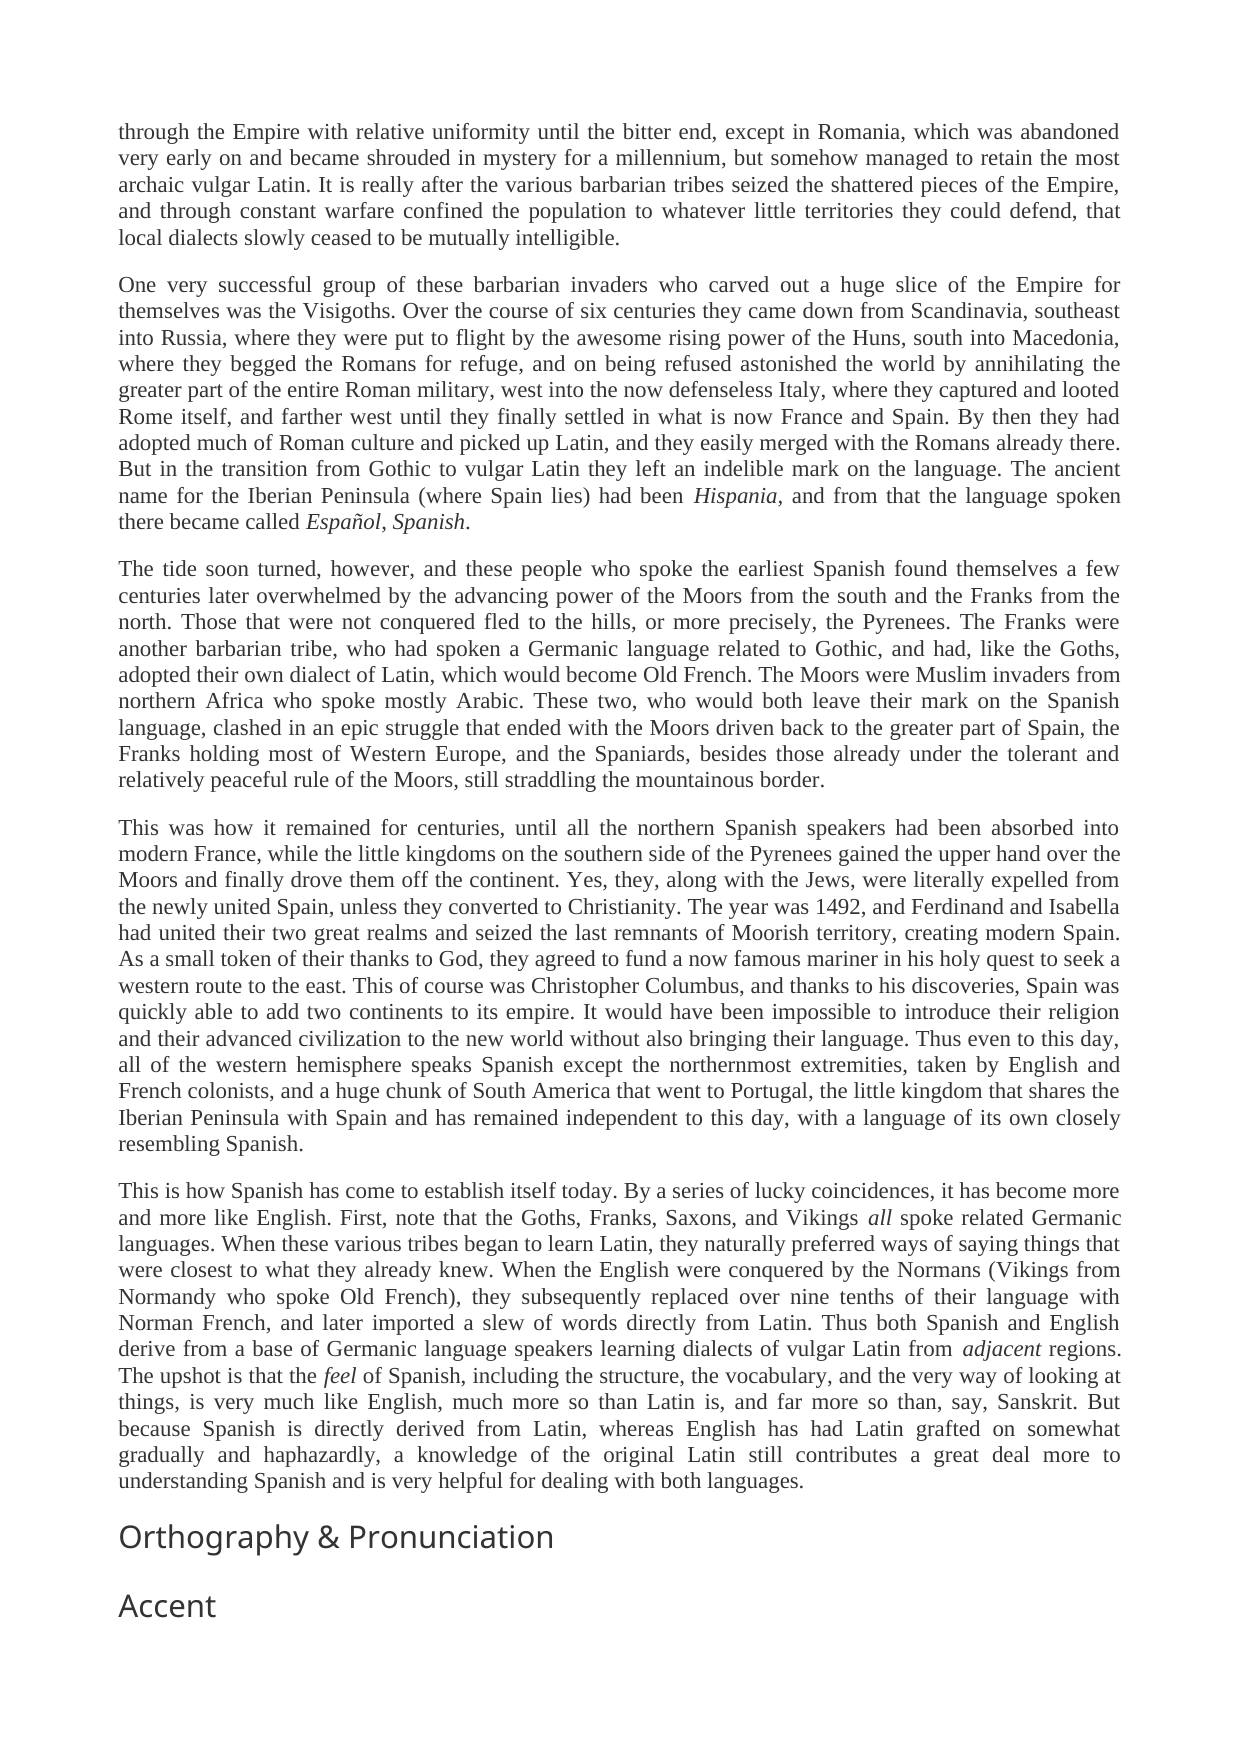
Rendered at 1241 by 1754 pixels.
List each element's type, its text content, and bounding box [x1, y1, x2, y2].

text One very successful group of these barbarian invaders who carved out a huge slice of the Empire for themselves was the Visigoths. Over the course of six centuries they came down from Scandinavia, southeast into Russia, where they were put to flight by the awesome rising power of the Huns, south into Macedonia, where they begged the Romans for refuge, and on being refused astonished the world by annihilating the greater part of the entire Roman military, west into the now defenseless Italy, where they captured and looted Rome itself, and farther west until they finally settled in what is now France and Spain. By then they had adopted much of Roman culture and picked up Latin, and they easily merged with the Romans already there. But in the transition from Gothic to vulgar Latin they left an indelible mark on the language. The ancient name for the Iberian Peninsula (where Spain lies) had been Hispania, and from that the language spoken there became called Español, Spanish. [118, 271, 1122, 534]
text This is how Spanish has come to establish itself today. By a series of lucky coincidences, it has become more and more like English. First, note that the Goths, Franks, Saxons, and Vikings all spoke related Germanic languages. When these various tribes began to learn Latin, they naturally preferred ways of saying things that were closest to what they already knew. When the English were conquered by the Normans (Vikings from Normandy who spoke Old French), they subsequently replaced over nine tenths of their language with Norman French, and later imported a slew of words directly from Latin. Thus both Spanish and English derive from a base of Germanic language speakers learning dialects of vulgar Latin from adjacent regions. The upshot is that the feel of Spanish, including the structure, the vocabulary, and the very way of looking at things, is very much like English, much more so than Latin is, and far more so than, say, Sanskrit. But because Spanish is directly derived from Latin, whereas English has had Latin grafted on somewhat gradually and haphazardly, a knowledge of the original Latin still contributes a great deal more to understanding Spanish and is very helpful for dealing with both languages. [118, 1177, 1122, 1494]
text through the Empire with relative uniformity until the bitter end, except in Romania, which was abandoned very early on and became shrouded in mystery for a millennium, but somehow managed to retain the most archaic vulgar Latin. It is really after the various barbarian tribes seized the shattered pieces of the Empire, and through constant warfare confined the population to whatever little territories they could defend, that local dialects slowly ceased to be mutually intelligible. [118, 118, 1122, 250]
subtitle Orthography & Pronunciation [118, 1515, 1122, 1557]
subtitle Accent [118, 1584, 1122, 1626]
text This was how it remained for centuries, until all the northern Spanish speakers had been absorbed into modern France, while the little kingdoms on the southern side of the Pyrenees gained the upper hand over the Moors and finally drove them off the continent. Yes, they, along with the Jews, were literally expelled from the newly united Spain, unless they converted to Christianity. The year was 1492, and Ferdinand and Isabella had united their two great realms and seized the last remnants of Moorish territory, creating modern Spain. As a small token of their thanks to God, they agreed to fund a now famous mariner in his holy quest to seek a western route to the east. This of course was Christopher Columbus, and thanks to his discoveries, Spain was quickly able to add two continents to its empire. It would have been impossible to introduce their religion and their advanced civilization to the new world without also bringing their language. Thus even to this day, all of the western hemisphere speaks Spanish except the northernmost extremities, taken by English and French colonists, and a huge chunk of South America that went to Portugal, the little kingdom that shares the Iberian Peninsula with Spain and has remained independent to this day, with a language of its own closely resembling Spanish. [118, 814, 1122, 1156]
text The tide soon turned, however, and these people who spoke the earliest Spanish found themselves a few centuries later overwhelmed by the advancing power of the Moors from the south and the Franks from the north. Those that were not conquered fled to the hills, or more precisely, the Pyrenees. The Franks were another barbarian tribe, who had spoken a Germanic language related to Gothic, and had, like the Goths, adopted their own dialect of Latin, which would become Old French. The Moors were Muslim invaders from northern Africa who spoke mostly Arabic. These two, who would both leave their mark on the Spanish language, clashed in an epic struggle that ended with the Moors driven back to the greater part of Spain, the Franks holding most of Western Europe, and the Spaniards, besides those already under the tolerant and relatively peaceful rule of the Moors, still straddling the mountainous border. [118, 556, 1122, 793]
